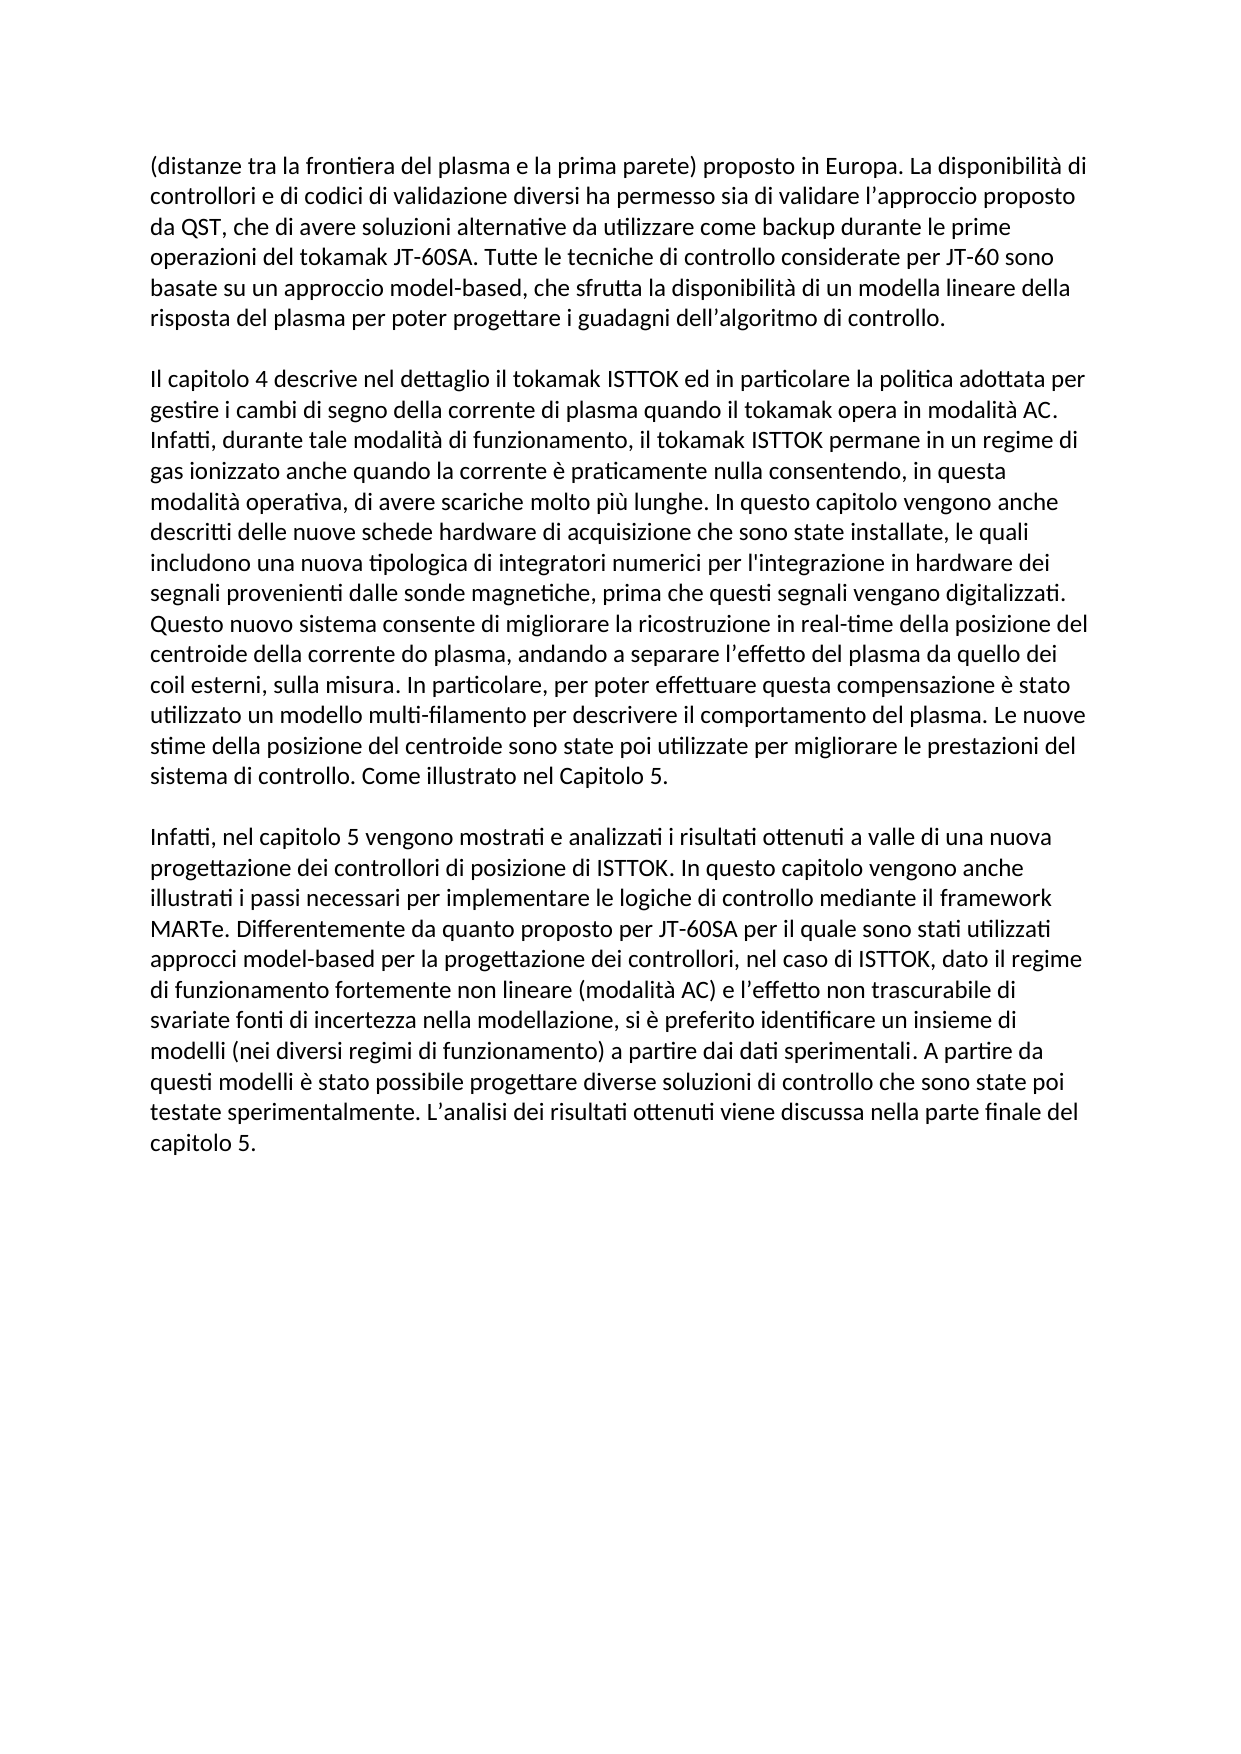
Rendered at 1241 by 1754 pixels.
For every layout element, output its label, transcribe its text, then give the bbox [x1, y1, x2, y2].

text Il capitolo 4 descrive nel dettaglio il tokamak ISTTOK ed in particolare la politica adottata per gestire i cambi di segno della corrente di plasma quando il tokamak opera in modalità AC. Infatti, durante tale modalità di funzionamento, il tokamak ISTTOK permane in un regime di gas ionizzato anche quando la corrente è praticamente nulla consentendo, in questa modalità operativa, di avere scariche molto più lunghe. In questo capitolo vengono anche descritti delle nuove schede hardware di acquisizione che sono state installate, le quali includono una nuova tipologica di integratori numerici per l'integrazione in hardware dei segnali provenienti dalle sonde magnetiche, prima che questi segnali vengano digitalizzati. Questo nuovo sistema consente di migliorare la ricostruzione in real-time della posizione del centroide della corrente do plasma, andando a separare l’effetto del plasma da quello dei coil esterni, sulla misura. In particolare, per poter effettuare questa compensazione è stato utilizzato un modello multi-filamento per descrivere il comportamento del plasma. Le nuove stime della posizione del centroide sono state poi utilizzate per migliorare le prestazioni del sistema di controllo. Come illustrato nel Capitolo 5. [150, 364, 1090, 791]
text (distanze tra la frontiera del plasma e la prima parete) proposto in Europa. La disponibilità di controllori e di codici di validazione diversi ha permesso sia di validare l’approccio proposto da QST, che di avere soluzioni alternative da utilizzare come backup durante le prime operazioni del tokamak JT-60SA. Tutte le tecniche di controllo considerate per JT-60 sono basate su un approccio model-based, che sfrutta la disponibilità di un modella lineare della risposta del plasma per poter progettare i guadagni dell’algoritmo di controllo. [150, 150, 1090, 333]
text Infatti, nel capitolo 5 vengono mostrati e analizzati i risultati ottenuti a valle di una nuova progettazione dei controllori di posizione di ISTTOK. In questo capitolo vengono anche illustrati i passi necessari per implementare le logiche di controllo mediante il framework MARTe. Differentemente da quanto proposto per JT-60SA per il quale sono stati utilizzati approcci model-based per la progettazione dei controllori, nel caso di ISTTOK, dato il regime di funzionamento fortemente non lineare (modalità AC) e l’effetto non trascurabile di svariate fonti di incertezza nella modellazione, si è preferito identificare un insieme di modelli (nei diversi regimi di funzionamento) a partire dai dati sperimentali. A partire da questi modelli è stato possibile progettare diverse soluzioni di controllo che sono state poi testate sperimentalmente. L’analisi dei risultati ottenuti viene discussa nella parte finale del capitolo 5. [150, 821, 1090, 1157]
